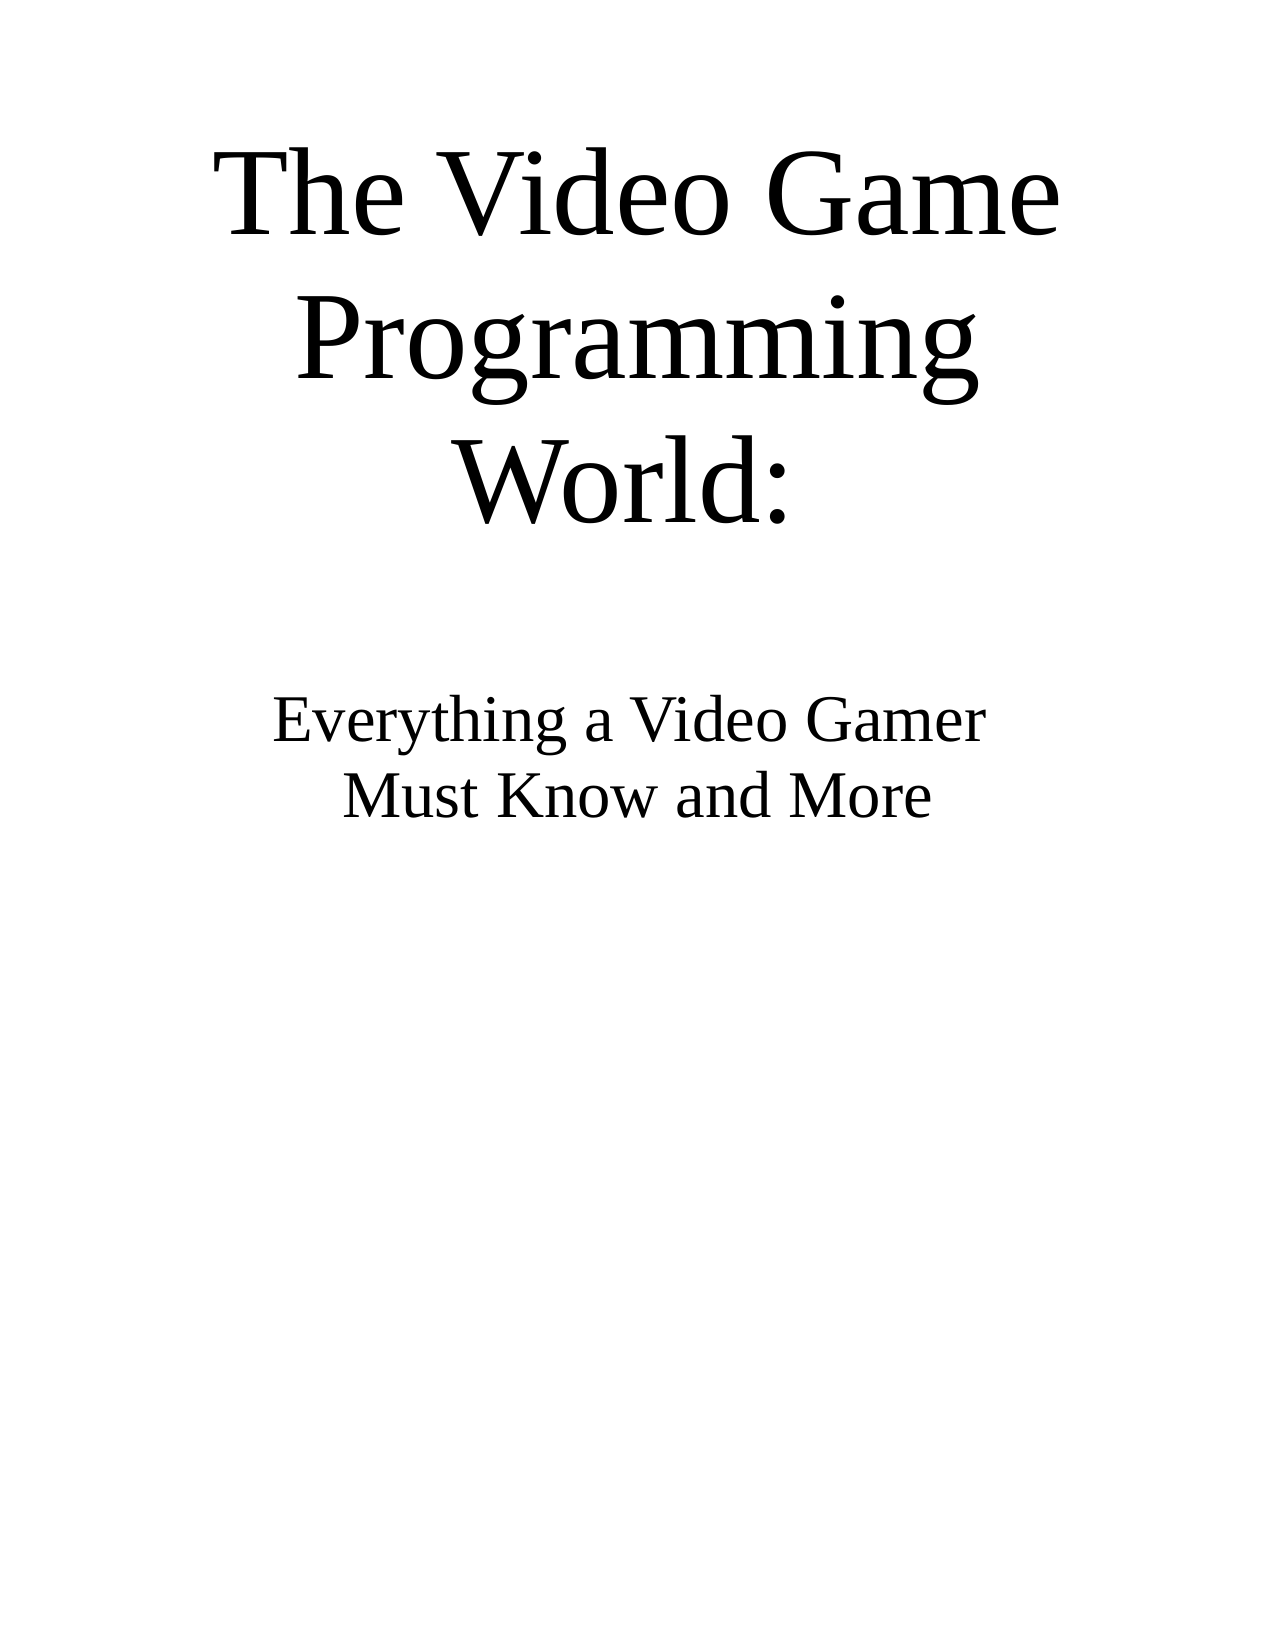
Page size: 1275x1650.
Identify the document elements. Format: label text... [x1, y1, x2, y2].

text Must Know and More [118, 755, 1157, 832]
text Everything a Video Gamer [118, 679, 1157, 755]
text The Video Game Programming World: [118, 118, 1157, 549]
